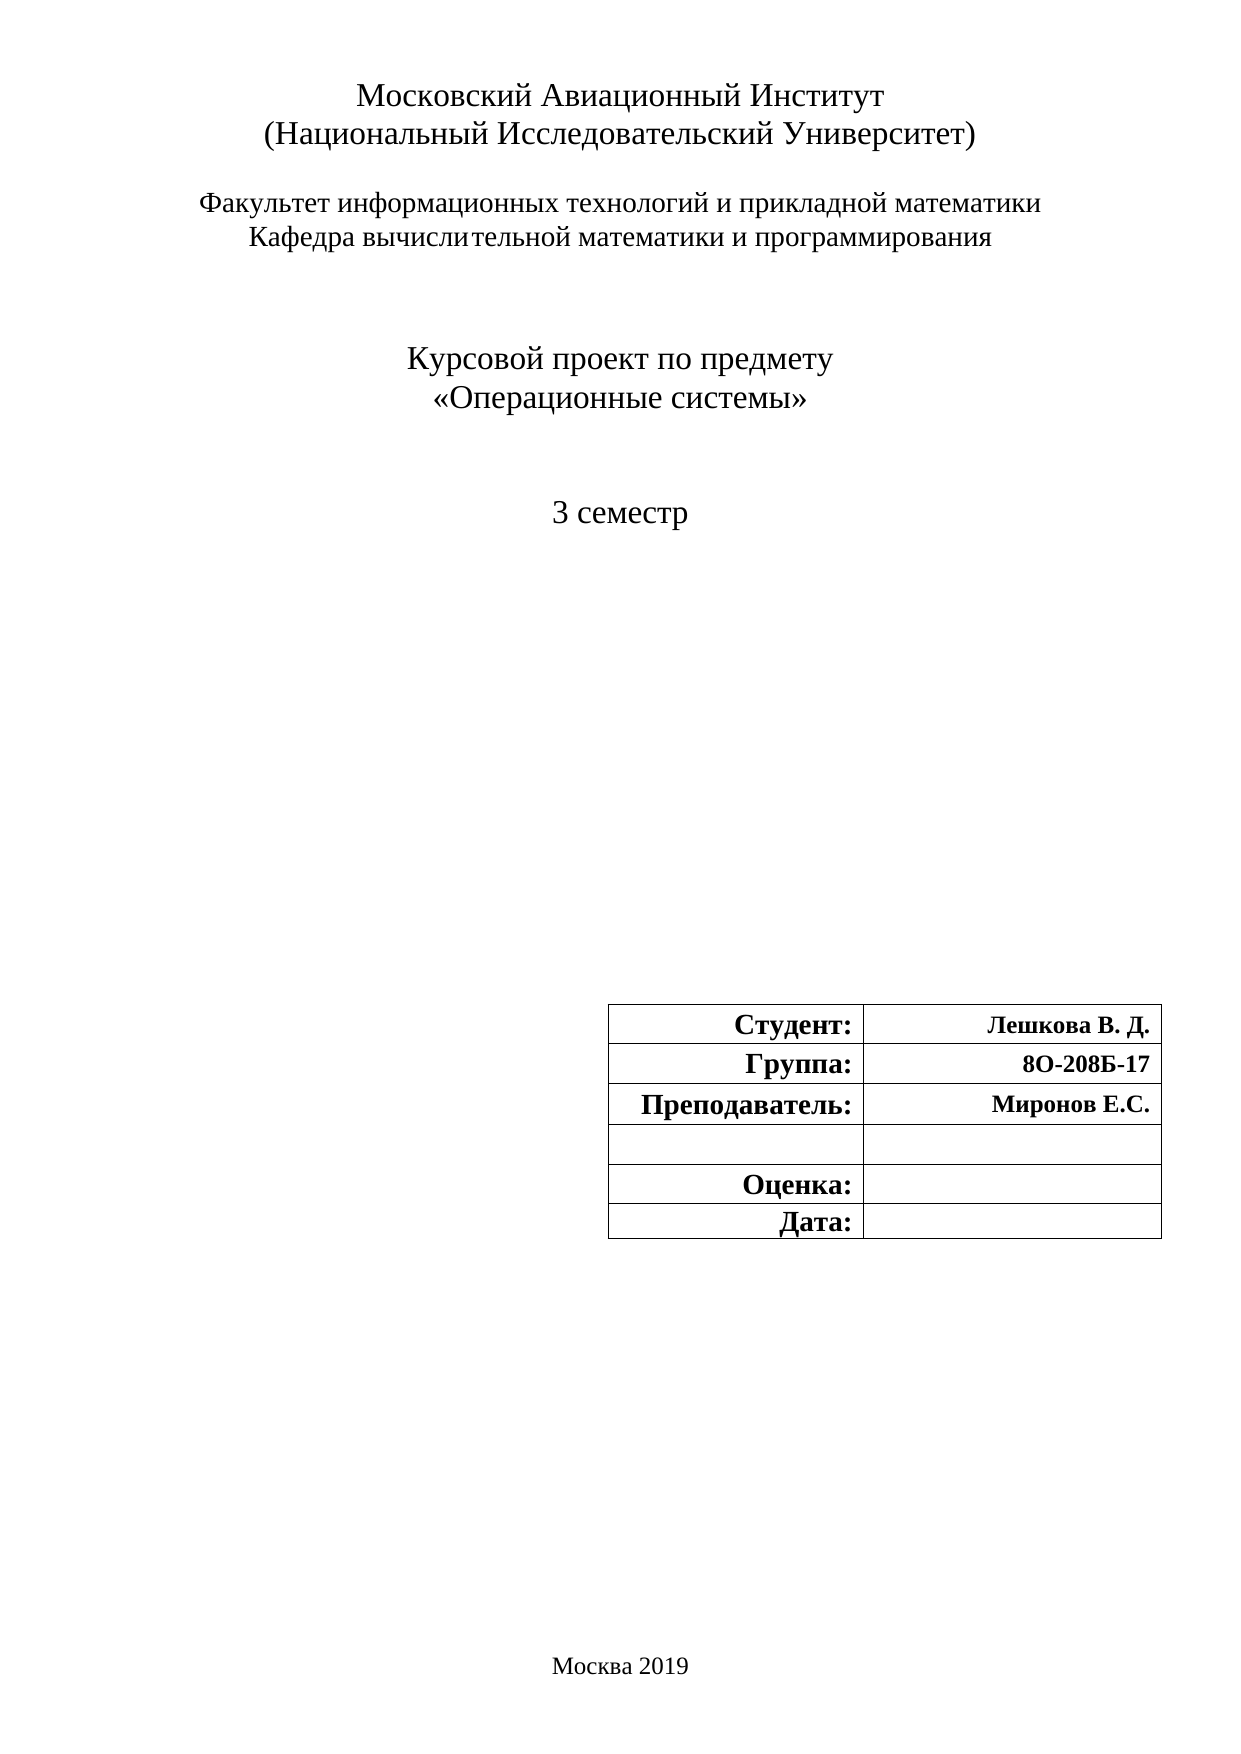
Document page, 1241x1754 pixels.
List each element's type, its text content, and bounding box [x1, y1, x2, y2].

table_cell [864, 1204, 1161, 1237]
text Факультет информационных технологий и прикладной математики [75, 185, 1165, 219]
text Кафедра вычислительной математики и программирования [75, 219, 1165, 252]
text Московский Авиационный Институт [75, 75, 1165, 113]
table_cell 8О-208Б-17 [864, 1044, 1161, 1083]
table_cell Группа: [609, 1044, 863, 1083]
table_cell [864, 1165, 1161, 1203]
table_cell Миронов Е.С. [864, 1084, 1161, 1124]
table_header Студент: [609, 1005, 863, 1043]
table_header Лешкова В. Д. [864, 1005, 1161, 1043]
text «Операционные системы» [75, 377, 1165, 415]
text 3 семестр [75, 492, 1165, 530]
table_cell Преподаватель: [609, 1084, 863, 1124]
table_cell Оценка: [609, 1165, 863, 1203]
text Курсовой проект по предмету [75, 338, 1165, 377]
text (Национальный Исследовательский Университет) [75, 113, 1165, 152]
table_cell [609, 1125, 863, 1163]
table_cell [864, 1125, 1161, 1163]
table_cell Дата: [609, 1204, 863, 1237]
